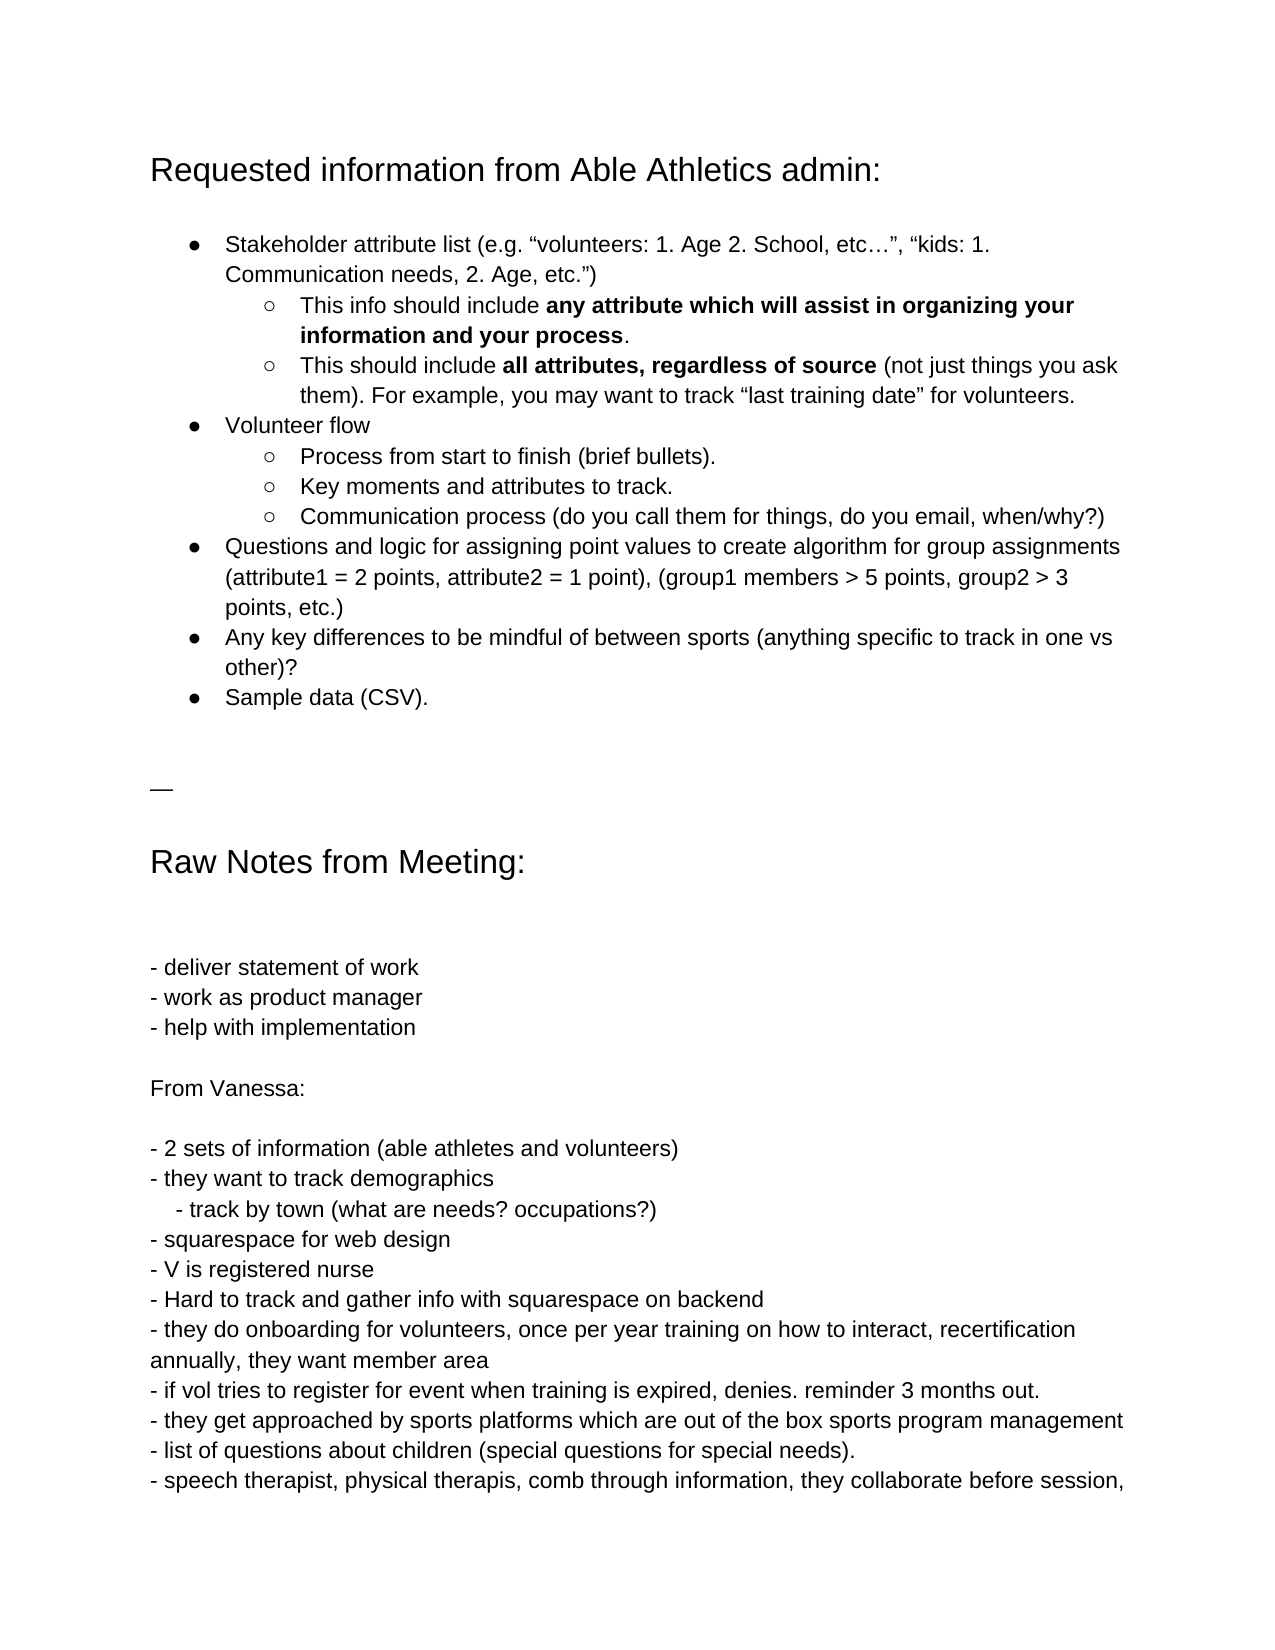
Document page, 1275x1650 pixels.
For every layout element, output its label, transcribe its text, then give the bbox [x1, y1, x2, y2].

list Questions and logic for assigning point values to create algorithm for group assignments (attribute1 = 2 points, attribute2 = 1 point), (group1 members > 5 points, group2 > 3 points, etc.) [187, 533, 1125, 620]
text — [150, 775, 1125, 801]
list Sample data (CSV). [187, 684, 1125, 711]
text - if vol tries to register for event when training is expired, denies. reminder 3 months out. [150, 1377, 1125, 1403]
subtitle Requested information from Able Athletics admin: [150, 150, 1125, 188]
text From Vanessa: [150, 1075, 1125, 1101]
list This should include all attributes, regardless of source (not just things you ask them). For example, you may want to track “last training date” for volunteers. [262, 352, 1125, 408]
text - 2 sets of information (able athletes and volunteers) [150, 1135, 1125, 1162]
text - V is registered nurse [150, 1256, 1125, 1282]
text - track by town (what are needs? occupations?) [150, 1196, 1125, 1222]
text - squarespace for web design [150, 1226, 1125, 1252]
text - list of questions about children (special questions for special needs). [150, 1437, 1125, 1464]
list Process from start to finish (brief bullets). [262, 443, 1125, 469]
text - they get approached by sports platforms which are out of the box sports program management [150, 1407, 1125, 1433]
list Volunteer flow [187, 412, 1125, 439]
text - speech therapist, physical therapis, comb through information, they collaborate before session, [150, 1467, 1125, 1494]
text - they want to track demographics [150, 1165, 1125, 1192]
list This info should include any attribute which will assist in organizing your information and your process. [262, 292, 1125, 348]
text - help with implementation [150, 1014, 1125, 1041]
text - Hard to track and gather info with squarespace on backend [150, 1286, 1125, 1313]
list Any key differences to be mindful of between sports (anything specific to track in one vs other)? [187, 624, 1125, 680]
list Key moments and attributes to track. [262, 473, 1125, 499]
text - work as product manager [150, 984, 1125, 1011]
text - deliver statement of work [150, 954, 1125, 980]
list Communication process (do you call them for things, do you email, when/why?) [262, 503, 1125, 529]
text - they do onboarding for volunteers, once per year training on how to interact, recertification annually, they want member area [150, 1316, 1125, 1373]
list Stakeholder attribute list (e.g. “volunteers: 1. Age 2. School, etc…”, “kids: 1. Communication needs, 2. Age, etc.”) [187, 231, 1125, 288]
subtitle Raw Notes from Meeting: [150, 843, 1125, 881]
